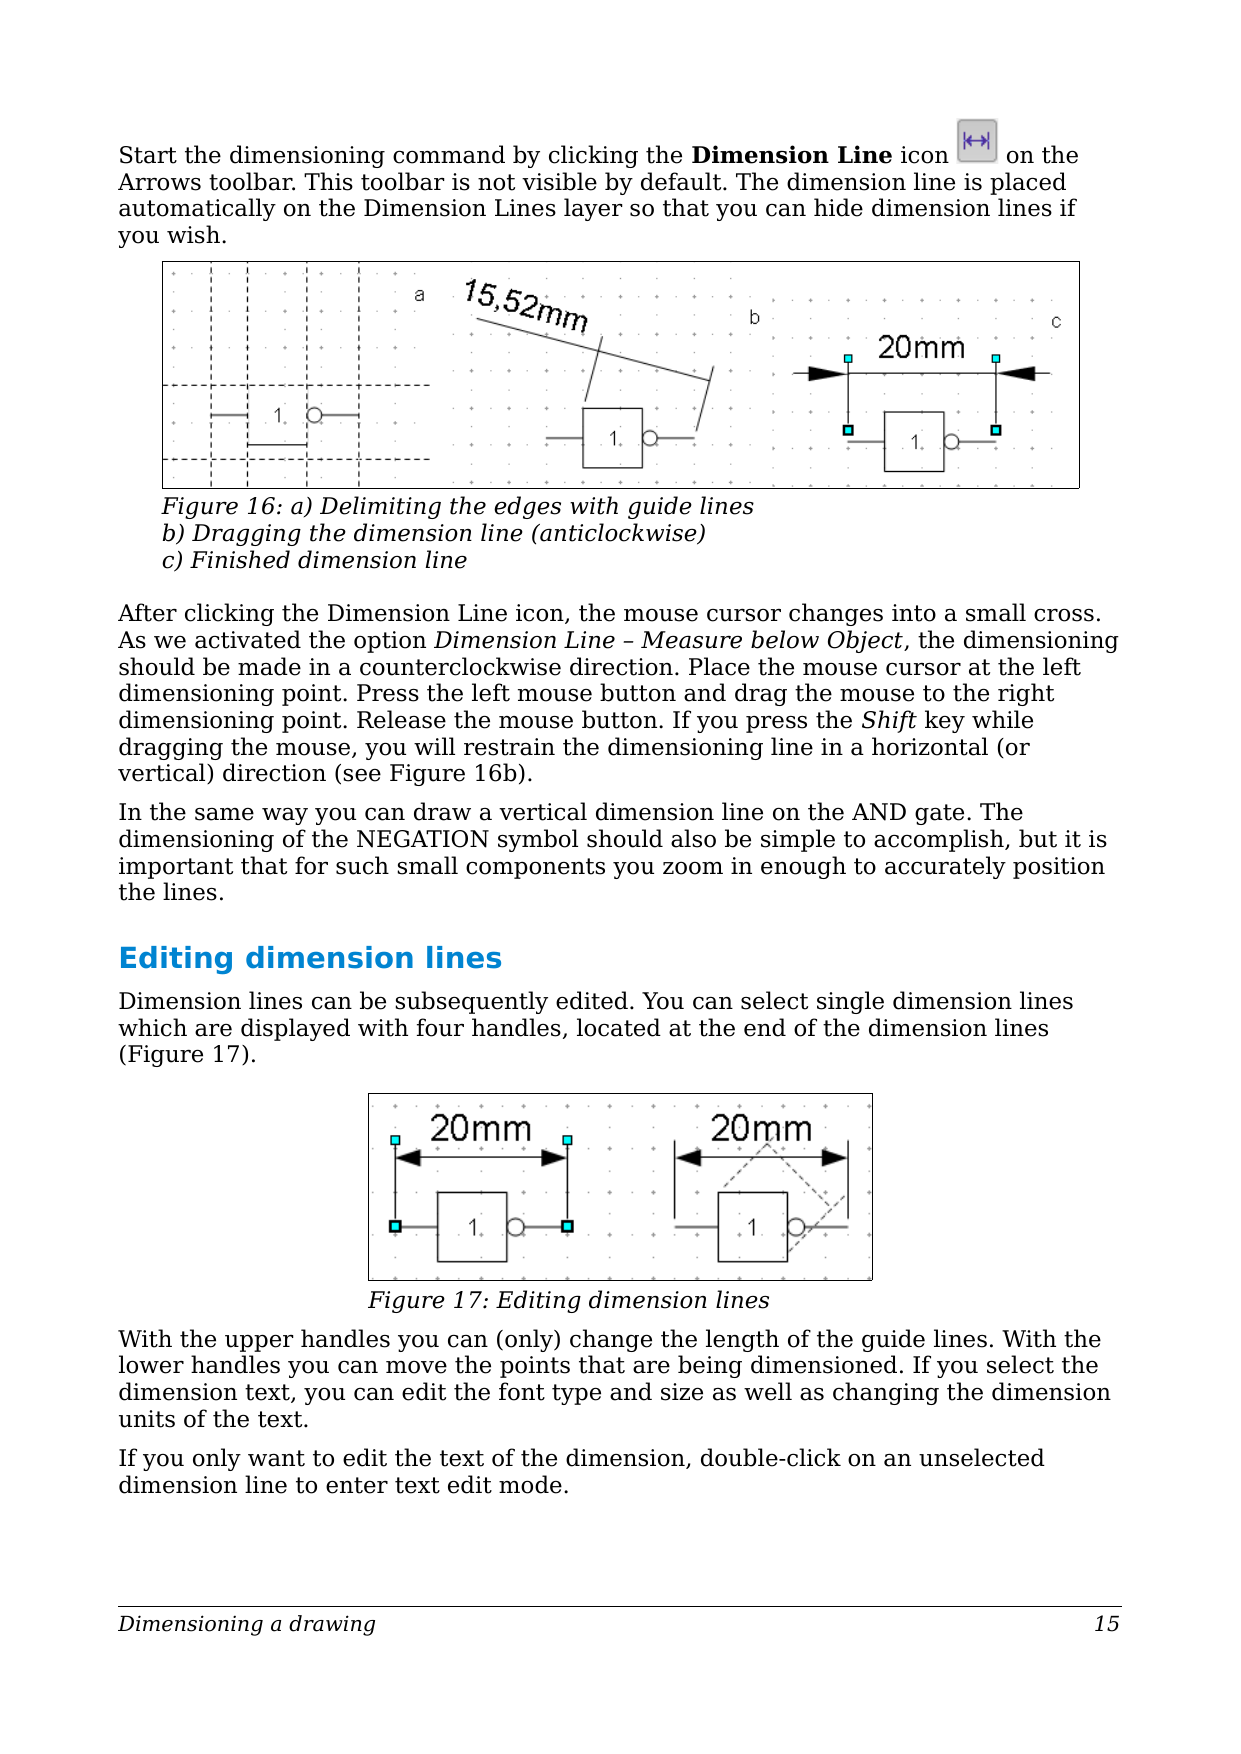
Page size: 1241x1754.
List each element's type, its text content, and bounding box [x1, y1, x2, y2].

text In the same way you can draw a vertical dimension line on the AND gate. The dimensioning of the NEGATION symbol should also be simple to accomplish, but it is important that for such small components you zoom in enough to accurately position the lines. [118, 799, 1122, 906]
subtitle Editing dimension lines [118, 942, 1122, 976]
text c) Finished dimension line [162, 547, 1079, 573]
text Figure 16: a) Delimiting the edges with guide lines [162, 493, 1079, 520]
picture [369, 1094, 872, 1280]
text Figure 17: Editing dimension lines [368, 1287, 872, 1313]
picture [163, 262, 1079, 488]
text Start the dimensioning command by clicking the Dimension Line icon on the Arrows toolbar. This toolbar is not visible by default. The dimension line is placed automatically on the Dimension Lines layer so that you can hide dimension lines if you wish. [118, 118, 1122, 249]
text If you only want to edit the text of the dimension, double-click on an unselected dimension line to enter text edit mode. [118, 1445, 1122, 1498]
text With the upper handles you can (only) change the length of the guide lines. With the lower handles you can move the points that are being dimensioned. If you select the dimension text, you can edit the font type and size as well as changing the dimension units of the text. [118, 1326, 1122, 1433]
text After clicking the Dimension Line icon, the mouse cursor changes into a small cross. As we activated the option Dimension Line – Measure below Object, the dimensioning should be made in a counterclockwise direction. Place the mouse cursor at the left dimensioning point. Press the left mouse button and drag the mouse to the right dimensioning point. Release the mouse button. If you press the Shift key while dragging the mouse, you will restrain the dimensioning line in a horizontal (or vertical) direction (see Figure 16b). [118, 600, 1122, 787]
text Dimension lines can be subsequently edited. You can select single dimension lines which are displayed with four handles, located at the end of the dimension lines (Figure 17). [118, 988, 1122, 1068]
picture [956, 118, 999, 164]
text b) Dragging the dimension line (anticlockwise) [162, 520, 1079, 547]
